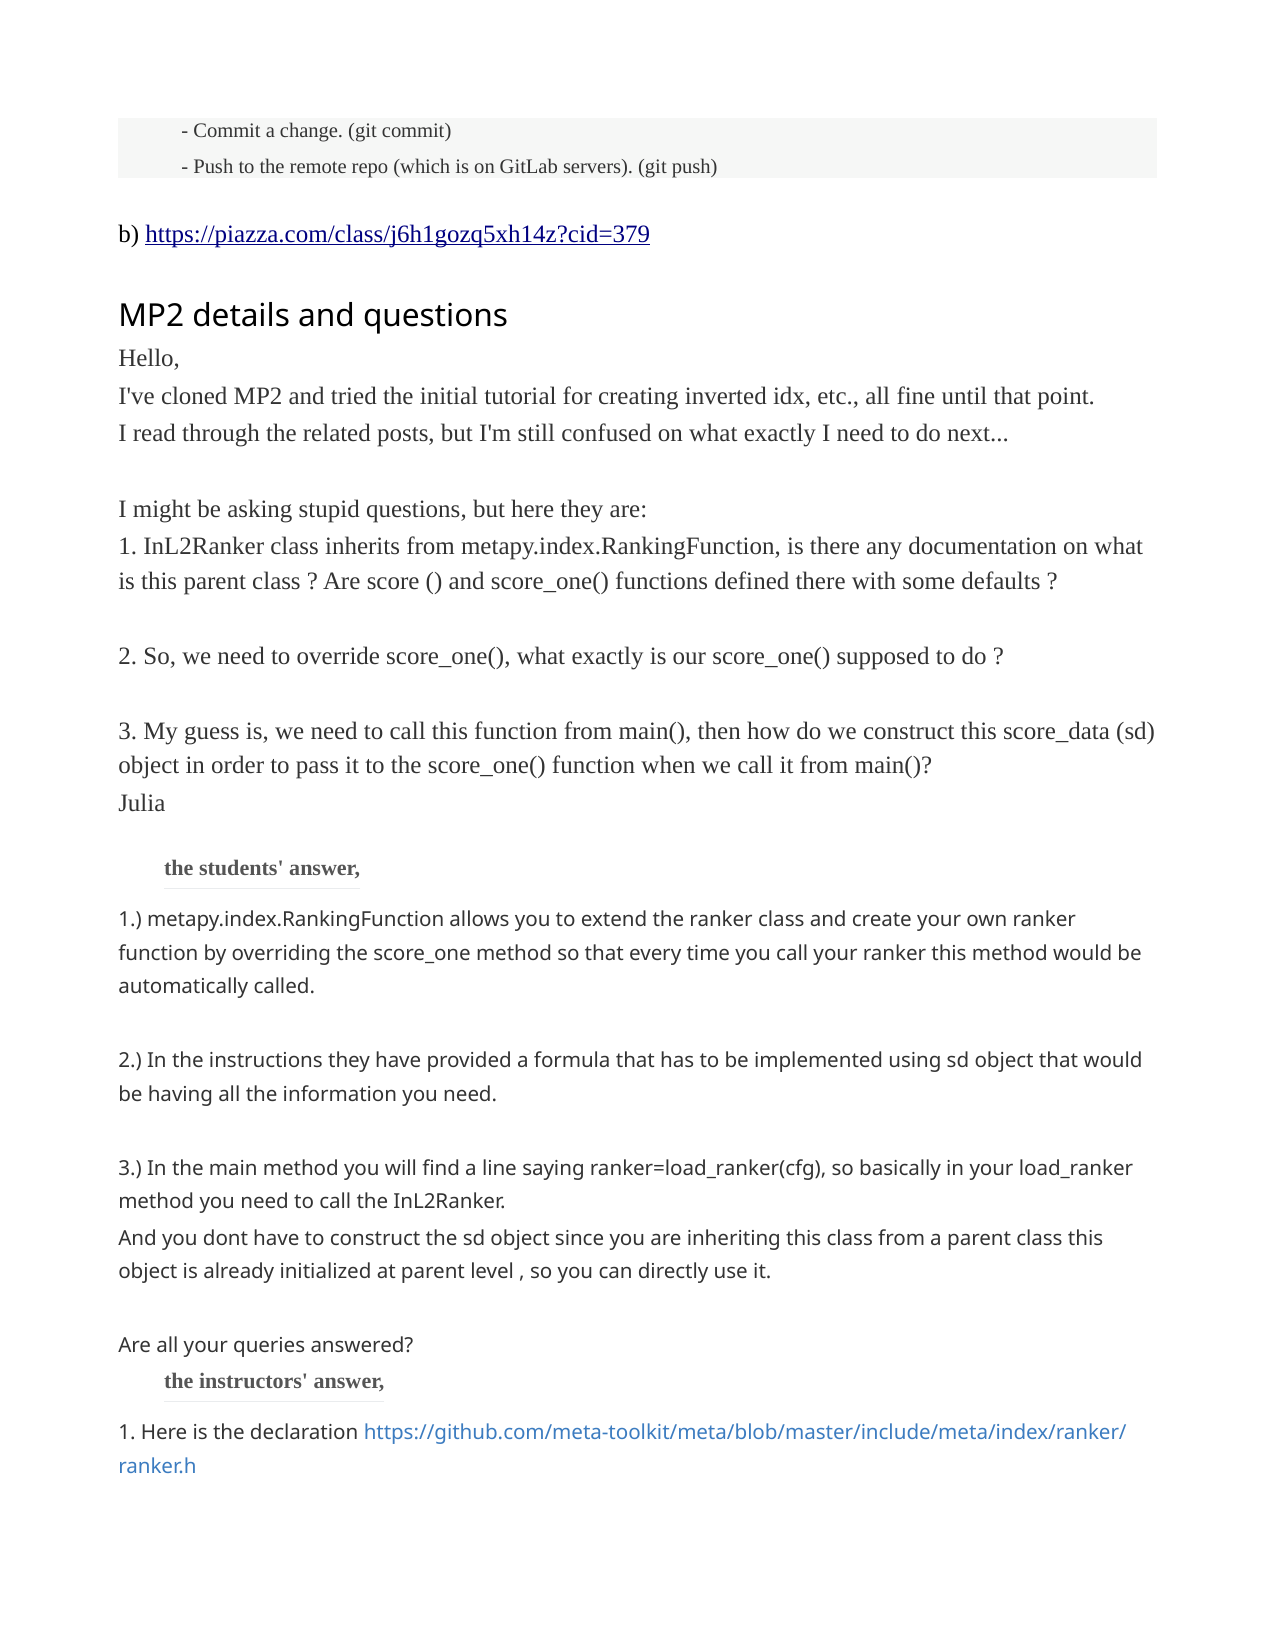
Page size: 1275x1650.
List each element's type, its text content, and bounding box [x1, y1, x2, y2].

text 1.) metapy.index.RankingFunction allows you to extend the ranker class and create your own ranker function by overriding the score_one method so that every time you call your ranker this method would be automatically called. [118, 905, 1157, 999]
text And you dont have to construct the sd object since you are inheriting this class from a parent class this object is already initialized at parent level , so you can directly use it. [118, 1223, 1157, 1285]
text b) https://piazza.com/class/j6h1gozq5xh14z?cid=379 [118, 219, 1157, 248]
text I might be asking stupid questions, but here they are: [118, 494, 1157, 522]
text Are all your queries answered? [118, 1331, 1157, 1359]
text 1. InL2Ranker class inherits from metapy.index.RankingFunction, is there any documentation on what is this parent class ? Are score () and score_one() functions defined there with some defaults ? [118, 531, 1157, 594]
text 2. So, we need to override score_one(), what exactly is our score_one() supposed to do ? [118, 641, 1157, 670]
text 3. My guess is, we need to call this function from main(), then how do we construct this score_data (sd) object in order to pass it to the score_one() function when we call it from main()? [118, 716, 1157, 779]
text the instructors' answer, [118, 1367, 1157, 1405]
text Hello, [118, 343, 1157, 372]
text 2.) In the instructions they have provided a formula that has to be implemented using sd object that would be having all the information you need. [118, 1046, 1157, 1107]
text - Commit a change. (git commit) [181, 118, 1157, 142]
text 3.) In the main method you will find a line saying ranker=load_ranker(cfg), so basically in your load_ranker method you need to call the InL2Ranker. [118, 1153, 1157, 1215]
subtitle MP2 details and questions [118, 292, 1157, 335]
text I've cloned MP2 and tried the initial tutorial for creating inverted idx, etc., all fine until that point. [118, 381, 1157, 409]
text Julia [118, 788, 1157, 817]
text 1. Here is the declaration https://github.com/meta-toolkit/meta/blob/master/include/meta/index/ranker/ranker.h [118, 1418, 1157, 1479]
text the students' answer, [118, 854, 1157, 892]
text I read through the related posts, but I'm still confused on what exactly I need to do next... [118, 418, 1157, 447]
text - Push to the remote repo (which is on GitLab servers). (git push) [181, 154, 1157, 178]
